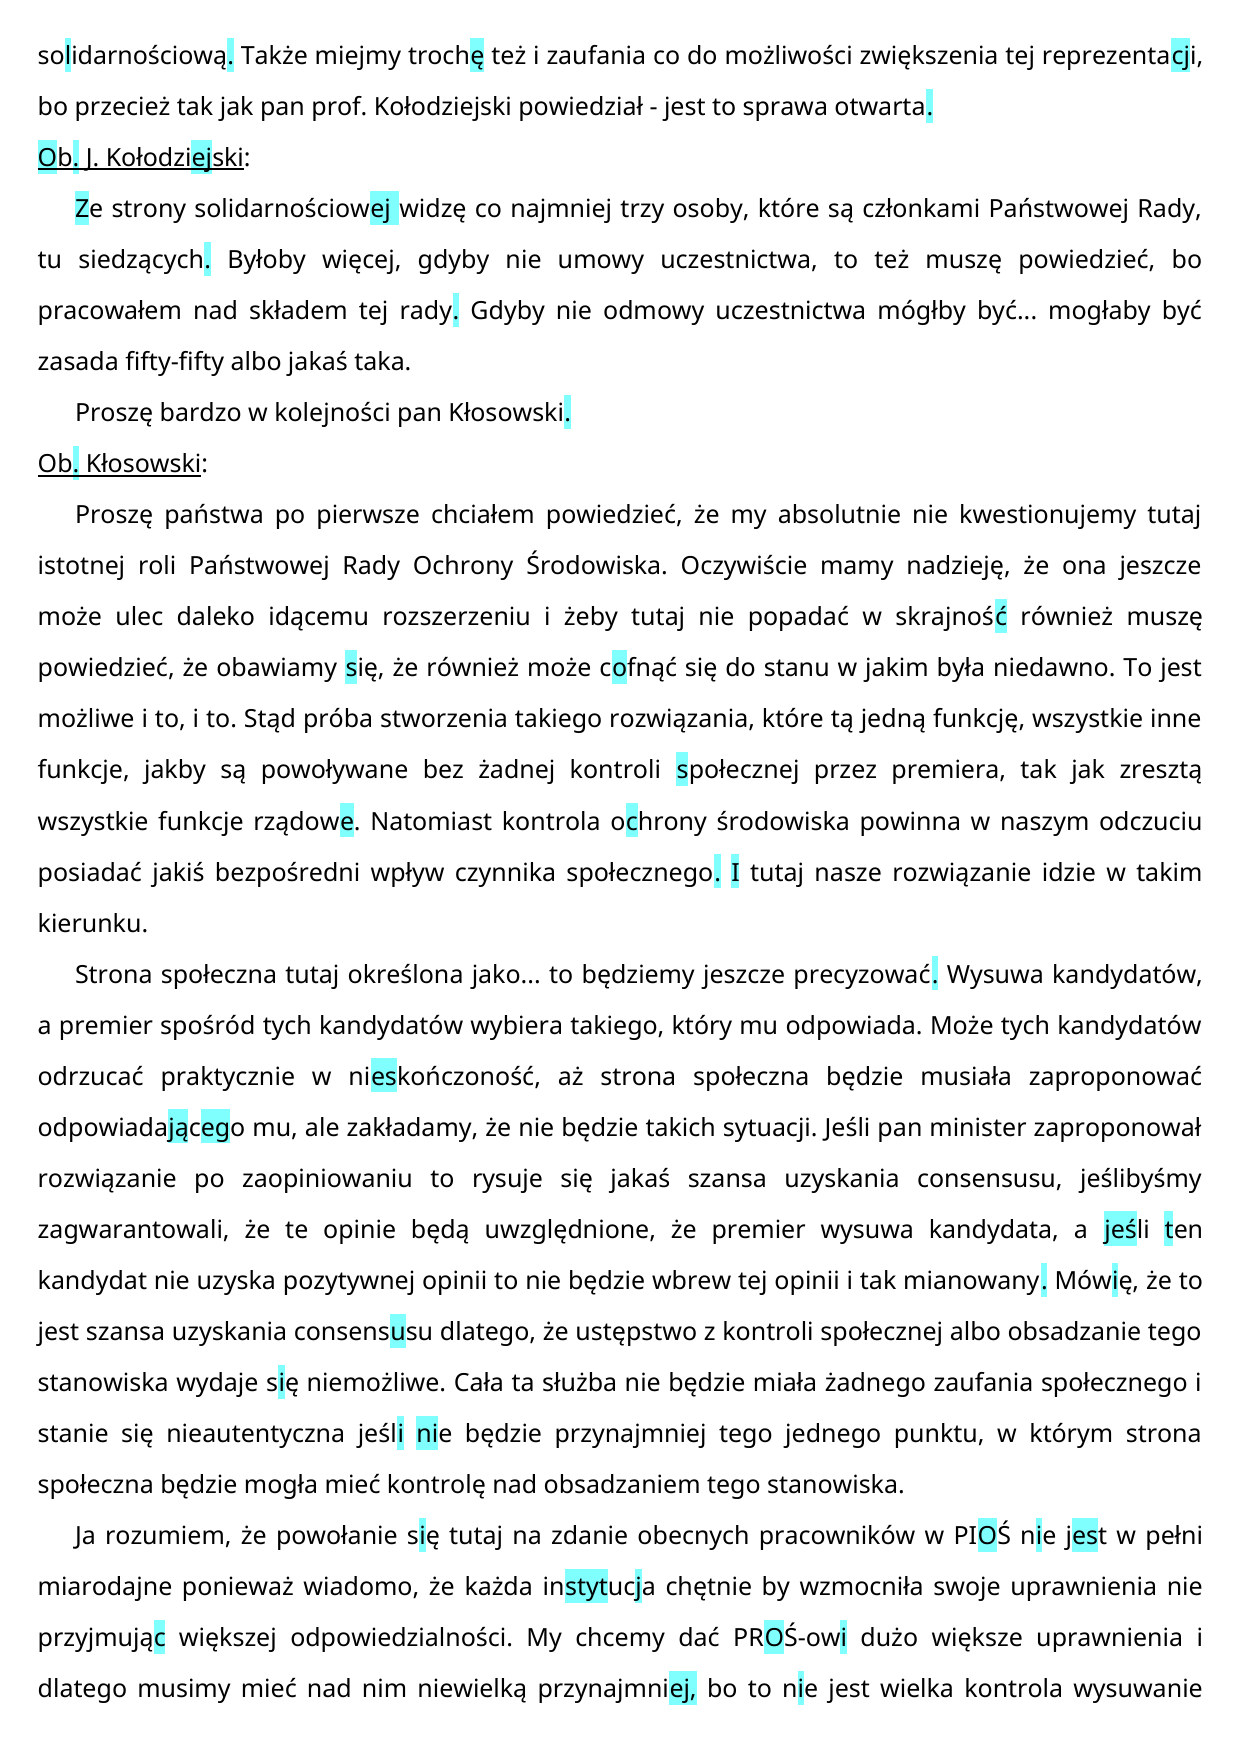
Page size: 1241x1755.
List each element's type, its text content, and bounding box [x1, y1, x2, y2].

text Ja rozumiem, że powołanie się tutaj na zdanie obecnych pracowników w PIOŚ nie jest w pełni miarodajne ponieważ wiadomo, że każda instytucja chętnie by wzmocniła swoje uprawnienia nie przyjmując większej odpowiedzialności. My chcemy dać PROŚ-owi dużo większe uprawnienia i dlatego musimy mieć nad nim niewielką przynajmniej, bo to nie jest wielka kontrola wysuwanie [37, 1518, 1203, 1705]
text Ob. Kłosowski: [37, 446, 1203, 480]
text Ob. J. Kołodziejski: [37, 139, 1203, 174]
text Proszę bardzo w kolejności pan Kłosowski. [37, 395, 1203, 429]
text solidarnościową. Także miejmy trochę też i zaufania co do możliwości zwiększenia tej reprezentacji, bo przecież tak jak pan prof. Kołodziejski powiedział - jest to sprawa otwarta. [37, 37, 1203, 123]
text Ze strony solidarnościowej widzę co najmniej trzy osoby, które są członkami Państwowej Rady, tu siedzących. Byłoby więcej, gdyby nie umowy uczestnictwa, to też muszę powiedzieć, bo pracowałem nad składem tej rady. Gdyby nie odmowy uczestnictwa mógłby być... mogłaby być zasada fifty-fifty albo jakaś taka. [37, 191, 1203, 378]
text Strona społeczna tutaj określona jako... to będziemy jeszcze precyzować. Wysuwa kandydatów, a premier spośród tych kandydatów wybiera takiego, który mu odpowiada. Może tych kandydatów odrzucać praktycznie w nieskończoność, aż strona społeczna będzie musiała zaproponować odpowiadającego mu, ale zakładamy, że nie będzie takich sytuacji. Jeśli pan minister zaproponował rozwiązanie po zaopiniowaniu to rysuje się jakaś szansa uzyskania consensusu, jeślibyśmy zagwarantowali, że te opinie będą uwzględnione, że premier wysuwa kandydata, a jeśli ten kandydat nie uzyska pozytywnej opinii to nie będzie wbrew tej opinii i tak mianowany. Mówię, że to jest szansa uzyskania consensusu dlatego, że ustępstwo z kontroli społecznej albo obsadzanie tego stanowiska wydaje się niemożliwe. Cała ta służba nie będzie miała żadnego zaufania społecznego i stanie się nieautentyczna jeśli nie będzie przynajmniej tego jednego punktu, w którym strona społeczna będzie mogła mieć kontrolę nad obsadzaniem tego stanowiska. [37, 956, 1203, 1501]
text Proszę państwa po pierwsze chciałem powiedzieć, że my absolutnie nie kwestionujemy tutaj istotnej roli Państwowej Rady Ochrony Środowiska. Oczywiście mamy nadzieję, że ona jeszcze może ulec daleko idącemu rozszerzeniu i żeby tutaj nie popadać w skrajność również muszę powiedzieć, że obawiamy się, że również może cofnąć się do stanu w jakim była niedawno. To jest możliwe i to, i to. Stąd próba stworzenia takiego rozwiązania, które tą jedną funkcję, wszystkie inne funkcje, jakby są powoływane bez żadnej kontroli społecznej przez premiera, tak jak zresztą wszystkie funkcje rządowe. Natomiast kontrola ochrony środowiska powinna w naszym odczuciu posiadać jakiś bezpośredni wpływ czynnika społecznego. I tutaj nasze rozwiązanie idzie w takim kierunku. [37, 497, 1203, 939]
